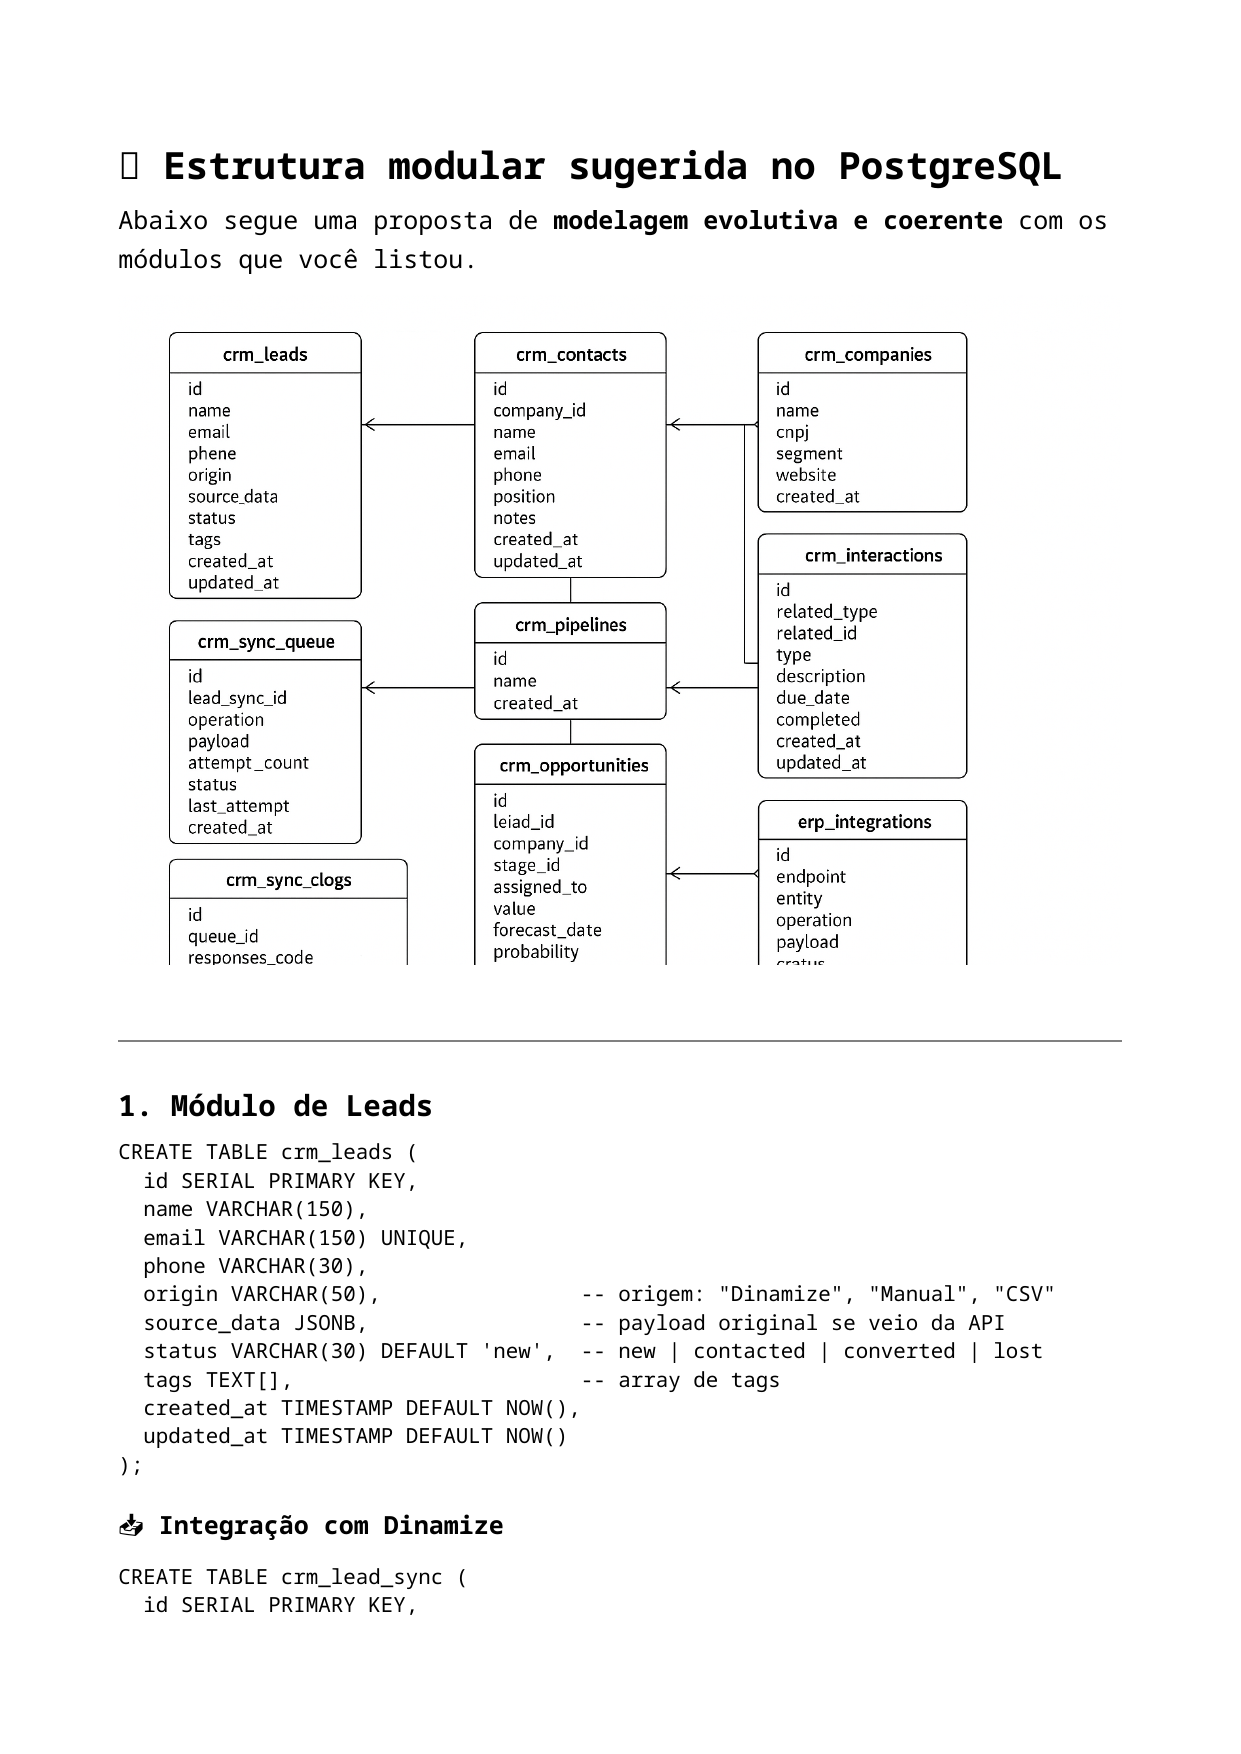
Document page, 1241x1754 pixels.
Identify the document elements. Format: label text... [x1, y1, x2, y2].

text name VARCHAR(150), [118, 1194, 1122, 1223]
text id SERIAL PRIMARY KEY, [118, 1590, 1122, 1619]
picture [118, 295, 1123, 965]
text email VARCHAR(150) UNIQUE, [118, 1223, 1122, 1251]
text phone VARCHAR(30), [118, 1251, 1122, 1279]
text ); [118, 1450, 1122, 1478]
text Abaixo segue uma proposta de modelagem evolutiva e coerente com os módulos que você listou. [118, 202, 1122, 276]
text CREATE TABLE crm_lead_sync ( [118, 1562, 1122, 1590]
subtitle 1. Módulo de Leads [118, 1085, 1122, 1125]
text updated_at TIMESTAMP DEFAULT NOW() [118, 1422, 1122, 1450]
text id SERIAL PRIMARY KEY, [118, 1166, 1122, 1194]
text source_data JSONB, -- payload original se veio da API [118, 1308, 1122, 1336]
text tags TEXT[], -- array de tags [118, 1365, 1122, 1393]
subtitle 🧩 Estrutura modular sugerida no PostgreSQL [118, 139, 1122, 190]
text created_at TIMESTAMP DEFAULT NOW(), [118, 1393, 1122, 1422]
text origin VARCHAR(50), -- origem: "Dinamize", "Manual", "CSV" [118, 1279, 1122, 1308]
text CREATE TABLE crm_leads ( [118, 1137, 1122, 1166]
text status VARCHAR(30) DEFAULT 'new', -- new | contacted | converted | lost [118, 1336, 1122, 1365]
text 📥 Integração com Dinamize [118, 1508, 1122, 1542]
